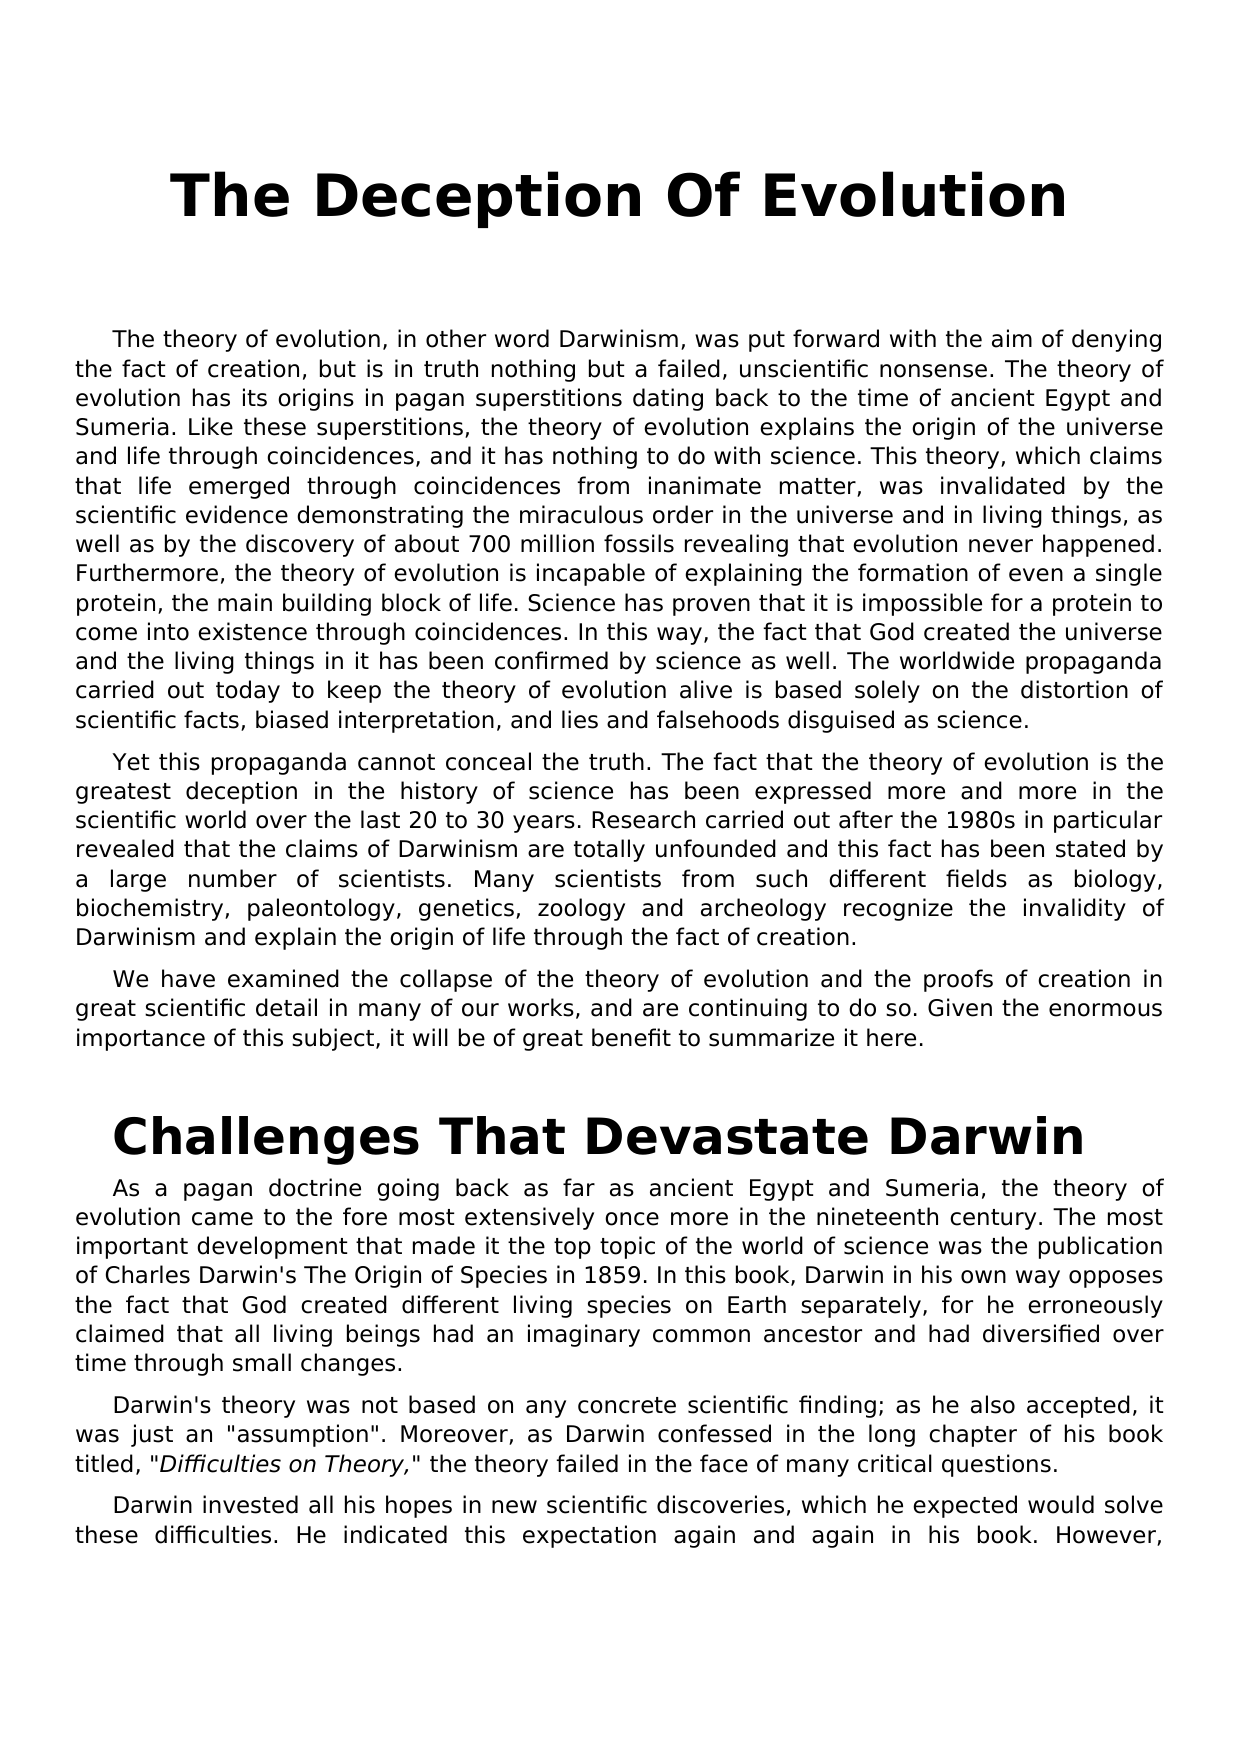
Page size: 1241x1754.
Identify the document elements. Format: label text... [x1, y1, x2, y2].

text Darwin invested all his hopes in new scientific discoveries, which he expected would solve these difficulties. He indicated this expectation again and again in his book. However, [75, 1492, 1165, 1548]
text The theory of evolution, in other word Darwinism, was put forward with the aim of denying the fact of creation, but is in truth nothing but a failed, unscientific nonsense. The theory of evolution has its origins in pagan superstitions dating back to the time of ancient Egypt and Sumeria. Like these superstitions, the theory of evolution explains the origin of the universe and life through coincidences, and it has nothing to do with science. This theory, which claims that life emerged through coincidences from inanimate matter, was invalidated by the scientific evidence demonstrating the miraculous order in the universe and in living things, as well as by the discovery of about 700 million fossils revealing that evolution never happened. Furthermore, the theory of evolution is incapable of explaining the formation of even a single protein, the main building block of life. Science has proven that it is impossible for a protein to come into existence through coincidences. In this way, the fact that God created the universe and the living things in it has been confirmed by science as well. The worldwide propaganda carried out today to keep the theory of evolution alive is based solely on the distortion of scientific facts, biased interpretation, and lies and falsehoods disguised as science. [75, 326, 1165, 734]
text As a pagan doctrine going back as far as ancient Egypt and Sumeria, the theory of evolution came to the fore most extensively once more in the nineteenth century. The most important development that made it the top topic of the world of science was the publication of Charles Darwin's The Origin of Species in 1859. In this book, Darwin in his own way opposes the fact that God created different living species on Earth separately, for he erroneously claimed that all living beings had an imaginary common ancestor and had diversified over time through small changes. [75, 1175, 1165, 1377]
text We have examined the collapse of the theory of evolution and the proofs of creation in great scientific detail in many of our works, and are continuing to do so. Given the enormous importance of this subject, it will be of great benefit to summarize it here. [75, 966, 1165, 1051]
subtitle The Deception Of Evolution [75, 162, 1165, 230]
text Yet this propaganda cannot conceal the truth. The fact that the theory of evolution is the greatest deception in the history of science has been expressed more and more in the scientific world over the last 20 to 30 years. Research carried out after the 1980s in particular revealed that the claims of Darwinism are totally unfounded and this fact has been stated by a large number of scientists. Many scientists from such different fields as biology, biochemistry, paleontology, genetics, zoology and archeology recognize the invalidity of Darwinism and explain the origin of life through the fact of creation. [75, 749, 1165, 951]
text Darwin's theory was not based on any concrete scientific finding; as he also accepted, it was just an "assumption". Moreover, as Darwin confessed in the long chapter of his book titled, "Difficulties on Theory," the theory failed in the face of many critical questions. [75, 1392, 1165, 1477]
subtitle Challenges That Devastate Darwin [112, 1108, 1165, 1166]
